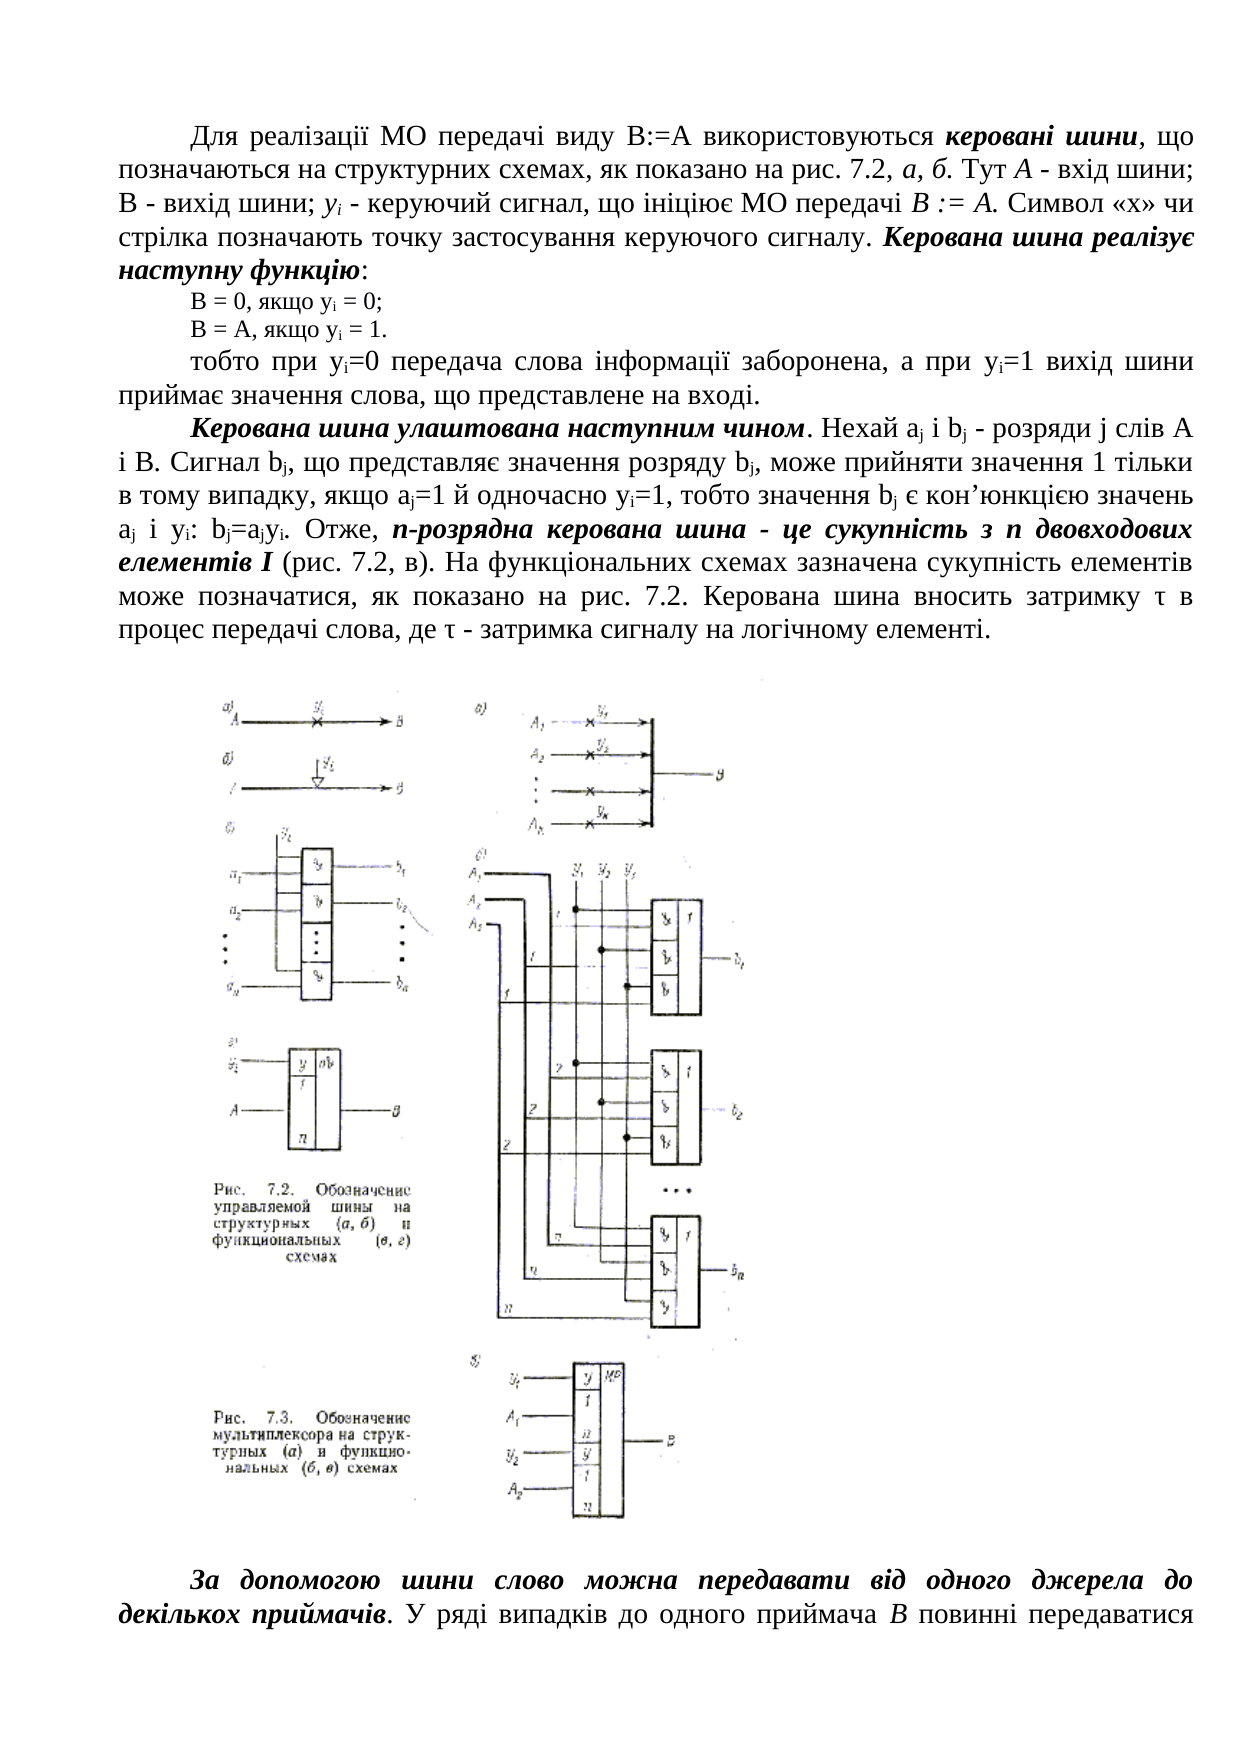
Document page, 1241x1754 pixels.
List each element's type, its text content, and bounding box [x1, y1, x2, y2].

text Для реалізації МО передачі виду В:=А використовуються керовані шини, що позначаються на структурних схемах, як показано на рис. 7.2, а, б. Тут А - вхід шини; B - вихід шини; yі - керуючий сигнал, що ініціює MO передачі В := А. Символ «x» чи стрілка позначають точку застосування керуючого сигналу. Керована шина реалізує наступну функцію: [118, 118, 1194, 286]
text тобто при yі=0 передача слова інформації заборонена, а при yі=1 вихід шини приймає значення слова, що представлене на вході. [118, 343, 1194, 410]
text В = 0, якщо уі = 0; [118, 286, 1194, 314]
picture [190, 678, 767, 1529]
text За допомогою шини слово можна передавати від одного джерела до декількох приймачів. У ряді випадків до одного приймача В повинні передаватися [118, 1562, 1194, 1629]
text В = А, якщо уі = 1. [118, 314, 1194, 343]
text Керована шина улаштована наступним чином. Нехай aj і bj - розряди j слів А i В. Сигнал bj, що представляє значення розряду bj, може прийняти значення 1 тільки в тому випадку, якщо aj=1 й одночасно yi=1, тобто значення bj є кон’юнкцією значень aj і yi: bj=ajyi. Отже, n-розрядна керована шина - це сукупність з п двовходових елементів І (рис. 7.2, в). На функціональних схемах зазначена сукупність елементів може позначатися, як показано на рис. 7.2. Керована шина вносить затримку τ в процес передачі слова, де τ - затримка сигналу на логічному елементі. [118, 410, 1194, 645]
